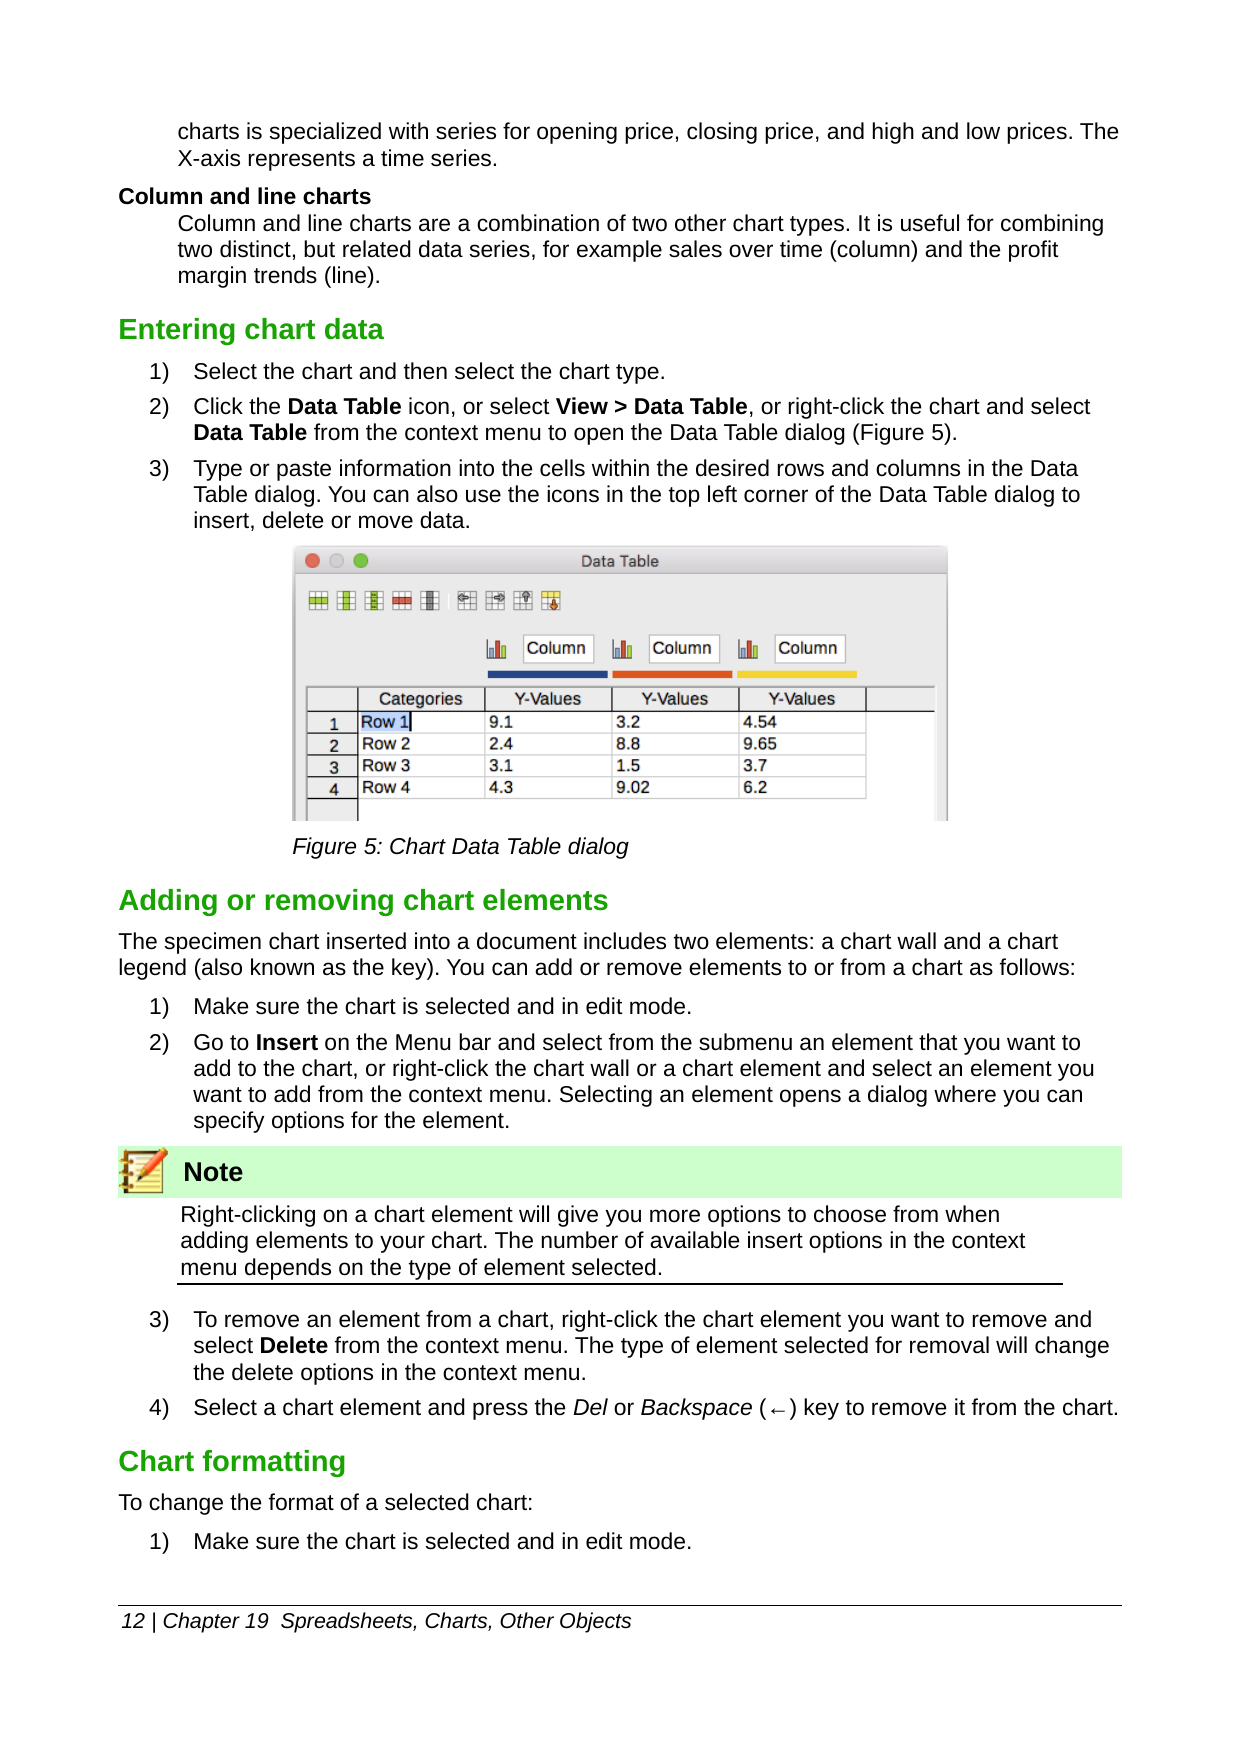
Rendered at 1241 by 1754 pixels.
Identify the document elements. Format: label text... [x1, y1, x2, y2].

subtitle Note [118, 1146, 1122, 1198]
text Figure 5: Chart Data Table dialog [292, 833, 948, 859]
text charts is specialized with series for opening price, closing price, and high and low prices. The X-axis represents a time series. [177, 118, 1122, 171]
list To change the format of a selected chart: [118, 1489, 1122, 1516]
list Make sure the chart is selected and in edit mode. [169, 1528, 1122, 1554]
list Select a chart element and press the Del or Backspace (←) key to remove it from the chart. [169, 1394, 1122, 1420]
text Column and line charts are a combination of two other chart types. It is useful for combining two distinct, but related data series, for example sales over time (column) and the profit margin trends (line). [177, 210, 1122, 289]
subtitle Entering chart data [118, 312, 1122, 346]
list Click the Data Table icon, or select View > Data Table, or right-click the chart and select Data Table from the context menu to open the Data Table dialog (Figure 5). [169, 393, 1122, 446]
subtitle Adding or removing chart elements [118, 883, 1122, 916]
list The specimen chart inserted into a document includes two elements: a chart wall and a chart legend (also known as the key). You can add or remove elements to or from a chart as follows: [118, 928, 1122, 981]
picture [292, 545, 949, 821]
list Go to Insert on the Menu bar and select from the submenu an element that you want to add to the chart, or right-click the chart wall or a chart element and select an element you want to add from the context menu. Selecting an element opens a dialog where you can specify options for the element. [169, 1028, 1122, 1134]
list To remove an element from a chart, right-click the chart element you want to remove and select Delete from the context menu. The type of element selected for removal will change the delete options in the context menu. [169, 1306, 1122, 1385]
list Make sure the chart is selected and in edit mode. [169, 993, 1122, 1019]
picture [119, 1146, 170, 1197]
text Column and line charts [118, 183, 1122, 210]
subtitle Chart formatting [118, 1444, 1122, 1477]
list Type or paste information into the cells within the desired rows and columns in the Data Table dialog. You can also use the icons in the top left corner of the Data Table dialog to insert, delete or move data. [169, 454, 1122, 533]
text Right-clicking on a chart element will give you more options to choose from when adding elements to your chart. The number of available insert options in the context menu depends on the type of element selected. [177, 1198, 1063, 1283]
list Select the chart and then select the chart type. [169, 358, 1122, 384]
